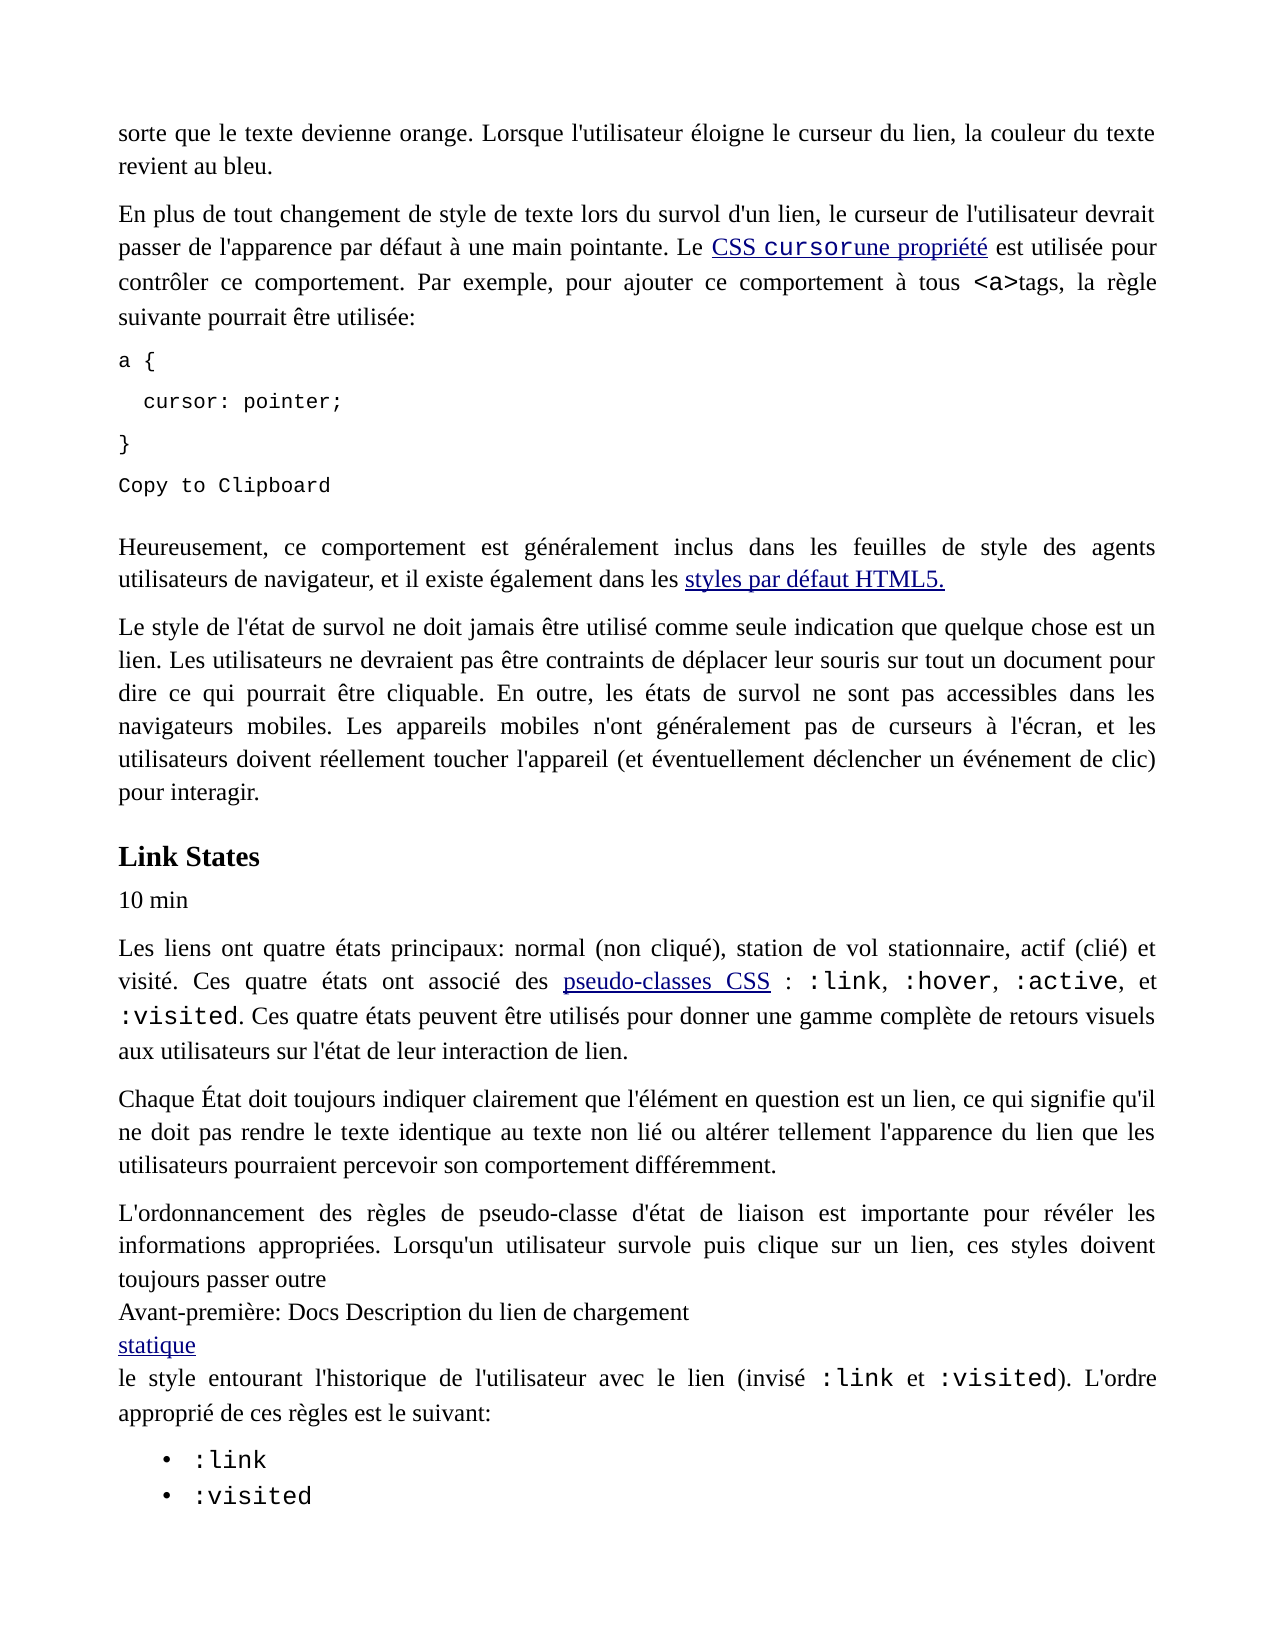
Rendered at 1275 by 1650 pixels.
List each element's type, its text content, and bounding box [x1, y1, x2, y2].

list :link [162, 1445, 1157, 1476]
text 10 min [118, 886, 1157, 914]
text En plus de tout changement de style de texte lors du survol d'un lien, le curseur de l'utilisateur devrait passer de l'apparence par défaut à une main pointante. Le CSS cursorune propriété est utilisée pour contrôler ce comportement. Par exemple, pour ajouter ce comportement à tous <a>tags, la règle suivante pourrait être utilisée: [118, 199, 1157, 331]
text Le style de l'état de survol ne doit jamais être utilisé comme seule indication que quelque chose est un lien. Les utilisateurs ne devraient pas être contraints de déplacer leur souris sur tout un document pour dire ce qui pourrait être cliquable. En outre, les états de survol ne sont pas accessibles dans les navigateurs mobiles. Les appareils mobiles n'ont généralement pas de curseurs à l'écran, et les utilisateurs doivent réellement toucher l'appareil (et éventuellement déclencher un événement de clic) pour interagir. [118, 612, 1157, 806]
text Les liens ont quatre états principaux: normal (non cliqué), station de vol stationnaire, actif (clié) et visité. Ces quatre états ont associé des pseudo-classes CSS : :link, :hover, :active, et :visited. Ces quatre états peuvent être utilisés pour donner une gamme complète de retours visuels aux utilisateurs sur l'état de leur interaction de lien. [118, 933, 1157, 1065]
text Heureusement, ce comportement est généralement inclus dans les feuilles de style des agents utilisateurs de navigateur, et il existe également dans les styles par défaut HTML5. [118, 532, 1157, 593]
text sorte que le texte devienne orange. Lorsque l'utilisateur éloigne le curseur du lien, la couleur du texte revient au bleu. [118, 118, 1157, 180]
text L'ordonnancement des règles de pseudo-classe d'état de liaison est importante pour révéler les informations appropriées. Lorsqu'un utilisateur survole puis clique sur un lien, ces styles doivent toujours passer outre [118, 1198, 1157, 1292]
text } [118, 433, 1157, 457]
text le style entourant l'historique de l'utilisateur avec le lien (invisé :link et :visited). L'ordre approprié de ces règles est le suivant: [118, 1363, 1157, 1427]
subtitle Link States [118, 839, 1157, 873]
text a { [118, 349, 1157, 373]
list :visited [162, 1481, 1157, 1512]
text Avant-première: Docs Description du lien de chargement [118, 1297, 1157, 1325]
text cursor: pointer; [118, 391, 1157, 415]
text Chaque État doit toujours indiquer clairement que l'élément en question est un lien, ce qui signifie qu'il ne doit pas rendre le texte identique au texte non lié ou altérer tellement l'apparence du lien que les utilisateurs pourraient percevoir son comportement différemment. [118, 1084, 1157, 1179]
text statique [118, 1330, 1157, 1358]
text Copy to Clipboard [118, 475, 1157, 498]
